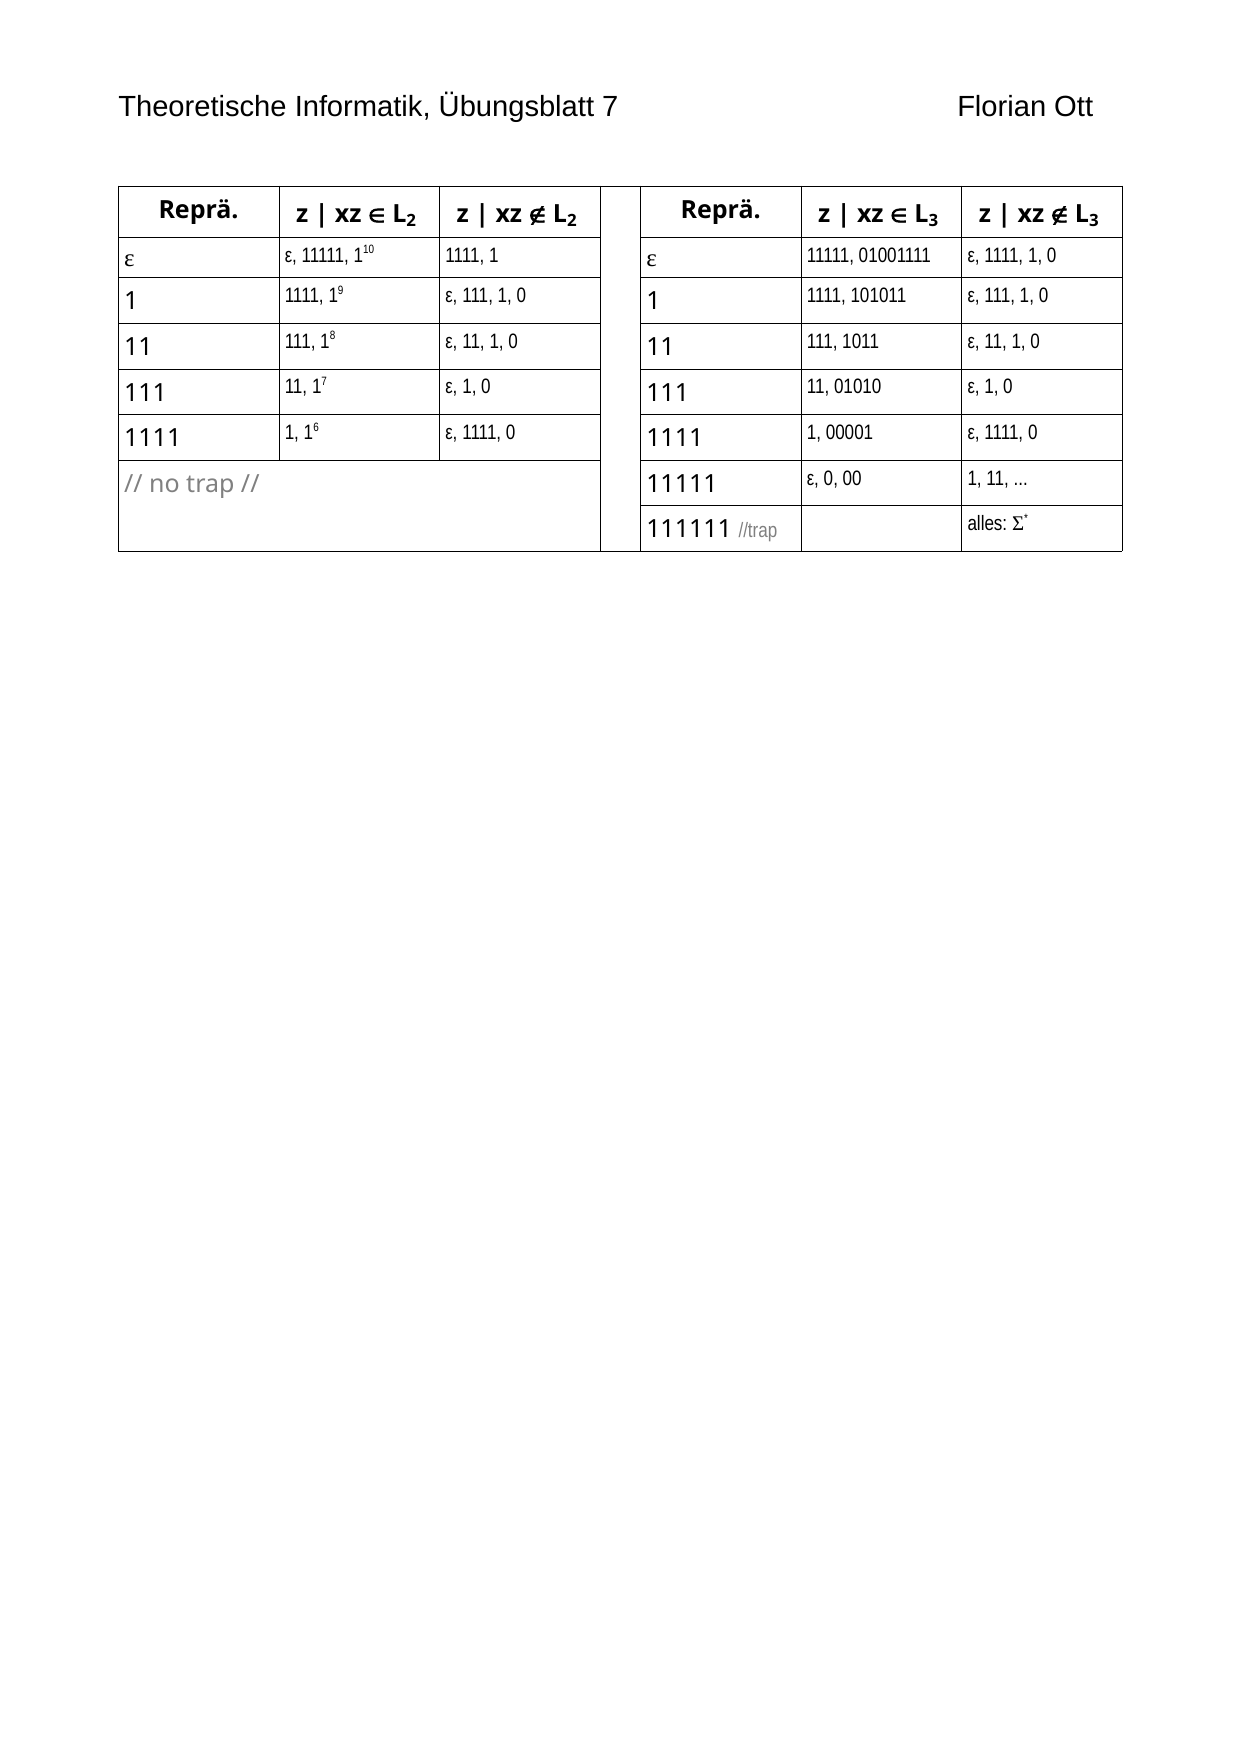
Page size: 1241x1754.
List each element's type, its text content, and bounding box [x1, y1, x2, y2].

table_cell 11111, 01001111 [802, 238, 961, 277]
table_cell alles: Σ* [962, 506, 1122, 551]
table_cell 111, 18 [280, 324, 439, 368]
table_header z | xz  L3 [962, 187, 1122, 237]
table_cell 11 [641, 324, 801, 368]
table_cell ε [119, 238, 279, 277]
table_header z | xz  L2 [280, 187, 439, 237]
table_cell ε, 111, 1, 0 [440, 278, 600, 323]
table_cell 1 [119, 278, 279, 323]
table_cell [802, 506, 961, 551]
table_cell ε, 1, 0 [962, 370, 1122, 414]
table_cell 11, 01010 [802, 370, 961, 414]
table_header Reprä. [641, 187, 801, 237]
table_cell 1111 [119, 415, 279, 460]
table_cell ε [641, 238, 801, 277]
table_cell ε, 11111, 110 [280, 238, 439, 277]
table_cell ε, 1111, 1, 0 [962, 238, 1122, 277]
table_cell 1 [641, 278, 801, 323]
table_cell 1111 [641, 415, 801, 460]
table_cell ε, 1, 0 [440, 370, 600, 414]
table_cell 1, 16 [280, 415, 439, 460]
table_cell 111 [119, 370, 279, 414]
table_cell 111111 //trap [641, 506, 801, 551]
table_cell ε, 1111, 0 [962, 415, 1122, 460]
table_cell 11 [119, 324, 279, 368]
table_header Reprä. [119, 187, 279, 237]
table_cell ε, 11, 1, 0 [962, 324, 1122, 368]
table_cell 1, 00001 [802, 415, 961, 460]
table_cell 1111, 19 [280, 278, 439, 323]
table_cell 11, 17 [280, 370, 439, 414]
table_header z | xz  L3 [802, 187, 961, 237]
table_cell 1111, 101011 [802, 278, 961, 323]
table_cell // no trap // [119, 461, 600, 551]
table_cell 111 [641, 370, 801, 414]
table_cell 1111, 1 [440, 238, 600, 277]
table_cell ε, 1111, 0 [440, 415, 600, 460]
table_header z | xz  L2 [440, 187, 600, 237]
table_cell ε, 11, 1, 0 [440, 324, 600, 368]
table_cell 1, 11, ... [962, 461, 1122, 505]
table_cell 11111 [641, 461, 801, 505]
table_cell 111, 1011 [802, 324, 961, 368]
table_header [601, 187, 640, 551]
table_cell ε, 111, 1, 0 [962, 278, 1122, 323]
table_cell ε, 0, 00 [802, 461, 961, 505]
